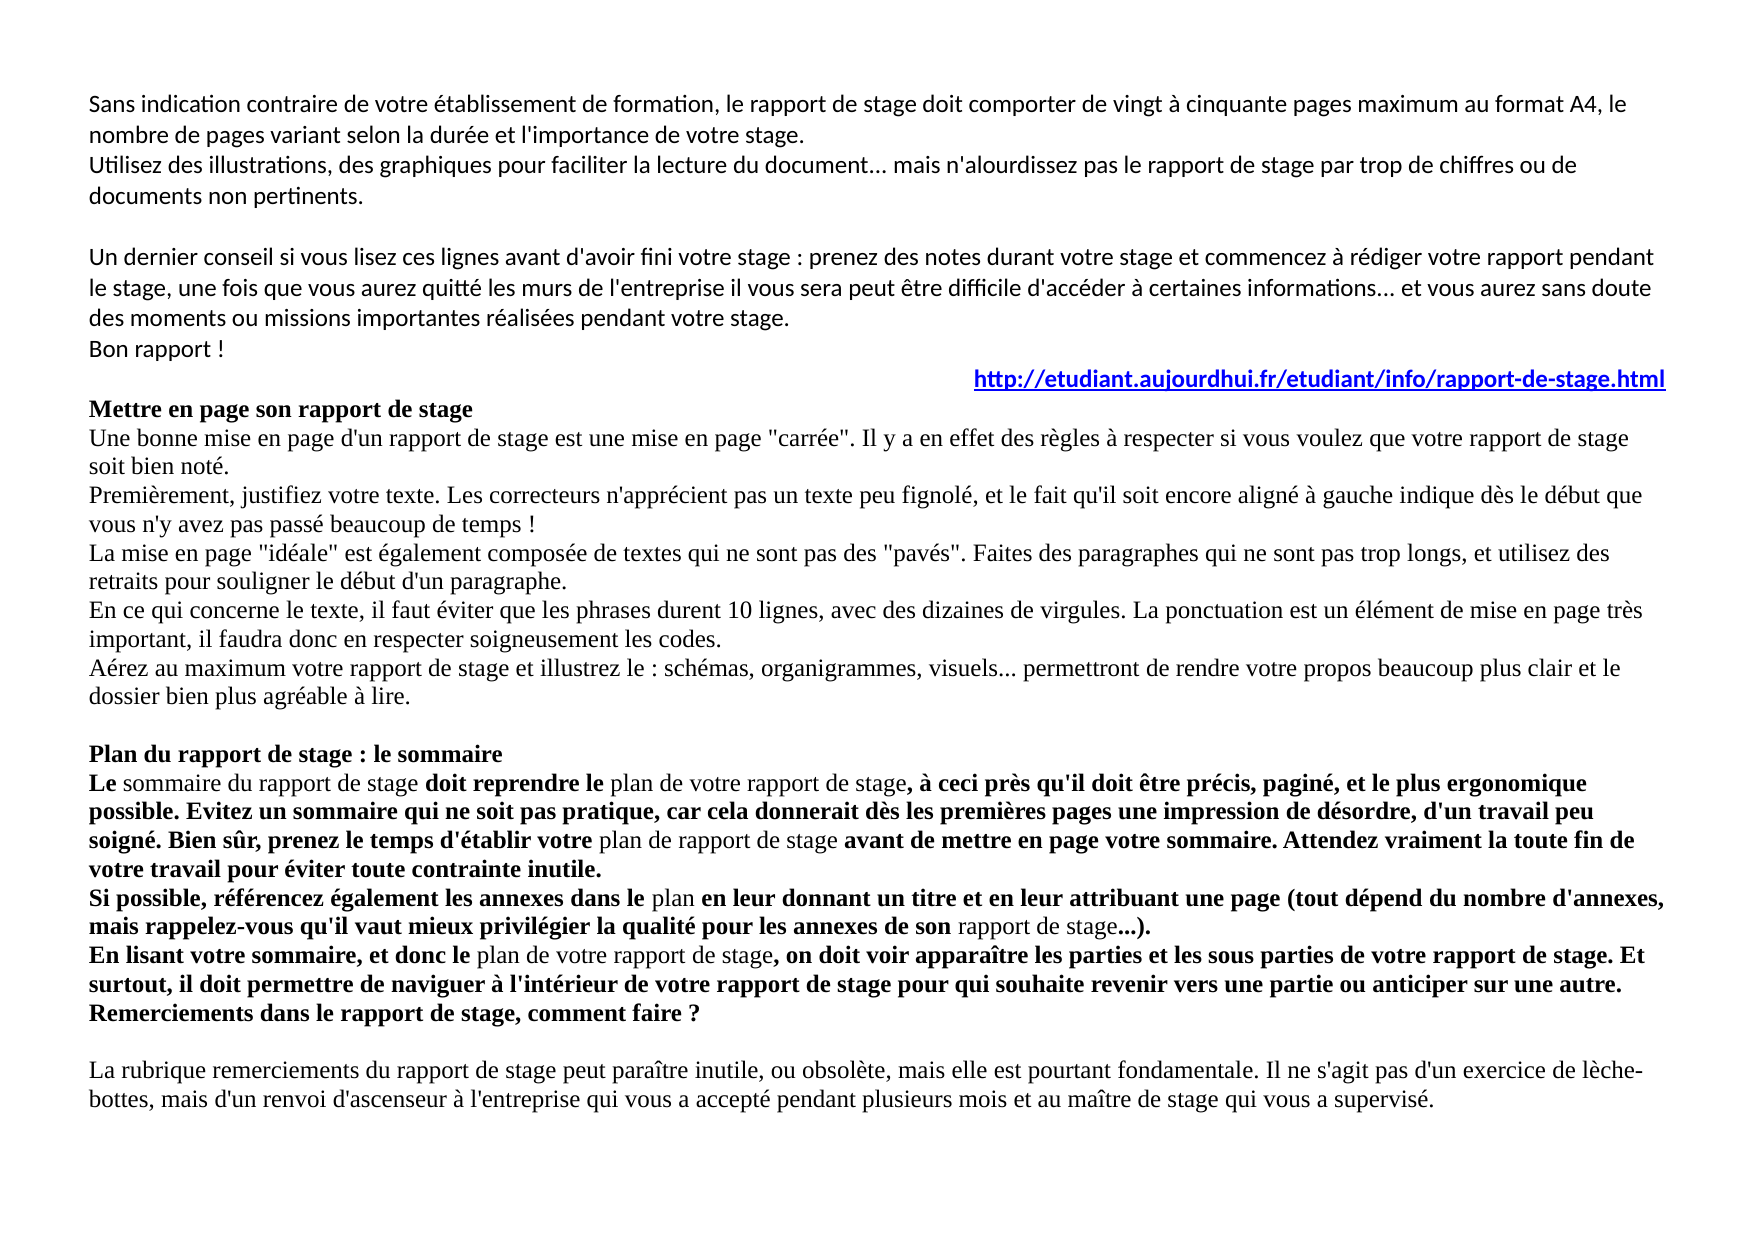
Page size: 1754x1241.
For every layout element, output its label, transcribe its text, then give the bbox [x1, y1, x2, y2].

text Aérez au maximum votre rapport de stage et illustrez le : schémas, organigrammes, visuels... permettront de rendre votre propos beaucoup plus clair et le dossier bien plus agréable à lire. [89, 653, 1665, 710]
text Premièrement, justifiez votre texte. Les correcteurs n'apprécient pas un texte peu fignolé, et le fait qu'il soit encore aligné à gauche indique dès le début que vous n'y avez pas passé beaucoup de temps ! [89, 480, 1665, 538]
text La rubrique remerciements du rapport de stage peut paraître inutile, ou obsolète, mais elle est pourtant fondamentale. Il ne s'agit pas d'un exercice de lèche-bottes, mais d'un renvoi d'ascenseur à l'entreprise qui vous a accepté pendant plusieurs mois et au maître de stage qui vous a supervisé. [89, 1055, 1665, 1113]
subtitle Mettre en page son rapport de stage [89, 394, 1665, 423]
text En lisant votre sommaire, et donc le plan de votre rapport de stage, on doit voir apparaître les parties et les sous parties de votre rapport de stage. Et surtout, il doit permettre de naviguer à l'intérieur de votre rapport de stage pour qui souhaite revenir vers une partie ou anticiper sur une autre. [89, 940, 1665, 998]
text La mise en page "idéale" est également composée de textes qui ne sont pas des "pavés". Faites des paragraphes qui ne sont pas trop longs, et utilisez des retraits pour souligner le début d'un paragraphe. [89, 538, 1665, 595]
text Sans indication contraire de votre établissement de formation, le rapport de stage doit comporter de vingt à cinquante pages maximum au format A4, le nombre de pages variant selon la durée et l'importance de votre stage. Utilisez des illustrations, des graphiques pour faciliter la lecture du document... mais n'alourdissez pas le rapport de stage par trop de chiffres ou de documents non pertinents. Un dernier conseil si vous lisez ces lignes avant d'avoir fini votre stage : prenez des notes durant votre stage et commencez à rédiger votre rapport pendant le stage, une fois que vous aurez quitté les murs de l'entreprise il vous sera peut être difficile d'accéder à certaines informations... et vous aurez sans doute des moments ou missions importantes réalisées pendant votre stage. Bon rapport ! [89, 89, 1665, 363]
text Le sommaire du rapport de stage doit reprendre le plan de votre rapport de stage, à ceci près qu'il doit être précis, paginé, et le plus ergonomique possible. Evitez un sommaire qui ne soit pas pratique, car cela donnerait dès les premières pages une impression de désordre, d'un travail peu soigné. Bien sûr, prenez le temps d'établir votre plan de rapport de stage avant de mettre en page votre sommaire. Attendez vraiment la toute fin de votre travail pour éviter toute contrainte inutile. [89, 768, 1665, 883]
subtitle Remerciements dans le rapport de stage, comment faire ? [89, 998, 1665, 1026]
text Si possible, référencez également les annexes dans le plan en leur donnant un titre et en leur attribuant une page (tout dépend du nombre d'annexes, mais rappelez-vous qu'il vaut mieux privilégier la qualité pour les annexes de son rapport de stage...). [89, 883, 1665, 940]
text En ce qui concerne le texte, il faut éviter que les phrases durent 10 lignes, avec des dizaines de virgules. La ponctuation est un élément de mise en page très important, il faudra donc en respecter soigneusement les codes. [89, 595, 1665, 653]
text Une bonne mise en page d'un rapport de stage est une mise en page "carrée". Il y a en effet des règles à respecter si vous voulez que votre rapport de stage soit bien noté. [89, 423, 1665, 480]
text http://etudiant.aujourdhui.fr/etudiant/info/rapport-de-stage.html [89, 363, 1665, 394]
subtitle Plan du rapport de stage : le sommaire [89, 739, 1665, 768]
